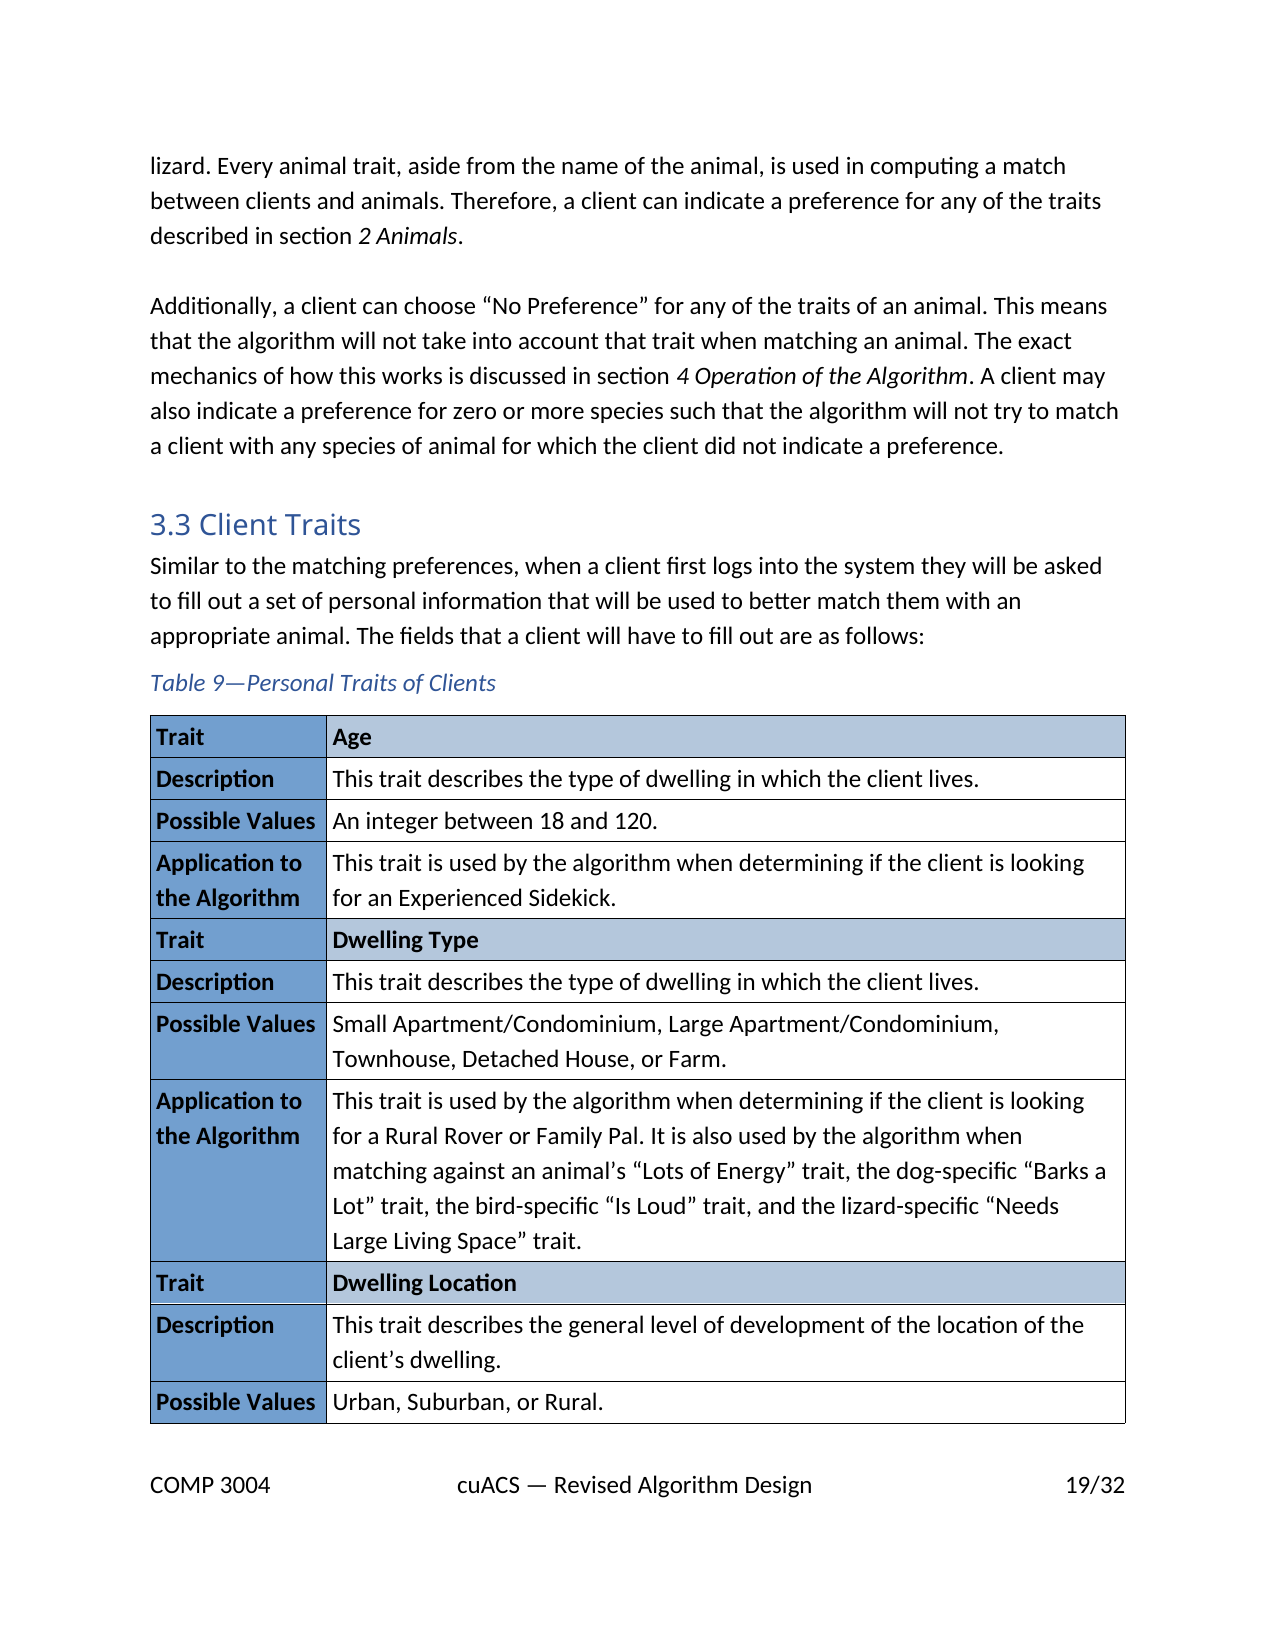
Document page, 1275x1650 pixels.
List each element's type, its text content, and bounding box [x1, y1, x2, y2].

table_cell Urban, Suburban, or Rural. [327, 1382, 1125, 1423]
table_cell An integer between 18 and 120. [327, 800, 1125, 841]
text lizard. Every animal trait, aside from the name of the animal, is used in computing a match between clients and animals. Therefore, a client can indicate a preference for any of the traits described in section 2 Animals. [150, 150, 1125, 251]
text Similar to the matching preferences, when a client first logs into the system they will be asked to fill out a set of personal information that will be used to better match them with an appropriate animal. The fields that a client will have to fill out are as follows: [150, 550, 1125, 650]
table_cell This trait is used by the algorithm when determining if the client is looking for a Rural Rover or Family Pal. It is also used by the algorithm when matching against an animal’s “Lots of Energy” trait, the dog-specific “Barks a Lot” trait, the bird-specific “Is Loud” trait, and the lizard-specific “Needs Large Living Space” trait. [327, 1080, 1125, 1261]
table_cell Description [151, 1305, 326, 1381]
table_cell This trait describes the type of dwelling in which the client lives. [327, 961, 1125, 1002]
text Table 9—Personal Traits of Clients [150, 667, 1125, 698]
table_cell This trait describes the general level of development of the location of the client’s dwelling. [327, 1305, 1125, 1381]
table_cell Application to the Algorithm [151, 1080, 326, 1261]
table_cell Trait [151, 919, 326, 960]
table_cell Dwelling Location [327, 1262, 1125, 1303]
table_cell Application to the Algorithm [151, 842, 326, 918]
table_cell Possible Values [151, 1382, 326, 1423]
text Additionally, a client can choose “No Preference” for any of the traits of an animal. This means that the algorithm will not take into account that trait when matching an animal. The exact mechanics of how this works is discussed in section 4 Operation of the Algorithm. A client may also indicate a preference for zero or more species such that the algorithm will not try to match a client with any species of animal for which the client did not indicate a preference. [150, 290, 1125, 461]
table_cell Dwelling Type [327, 919, 1125, 960]
subtitle 3.3 Client Traits [150, 504, 1125, 544]
table_cell Possible Values [151, 800, 326, 841]
table_header Age [327, 716, 1125, 757]
table_cell Trait [151, 1262, 326, 1303]
table_cell This trait is used by the algorithm when determining if the client is looking for an Experienced Sidekick. [327, 842, 1125, 918]
table_cell This trait describes the type of dwelling in which the client lives. [327, 758, 1125, 799]
table_cell Description [151, 961, 326, 1002]
table_cell Description [151, 758, 326, 799]
table_cell Possible Values [151, 1003, 326, 1079]
table_cell Small Apartment/Condominium, Large Apartment/Condominium, Townhouse, Detached House, or Farm. [327, 1003, 1125, 1079]
table_header Trait [151, 716, 326, 757]
